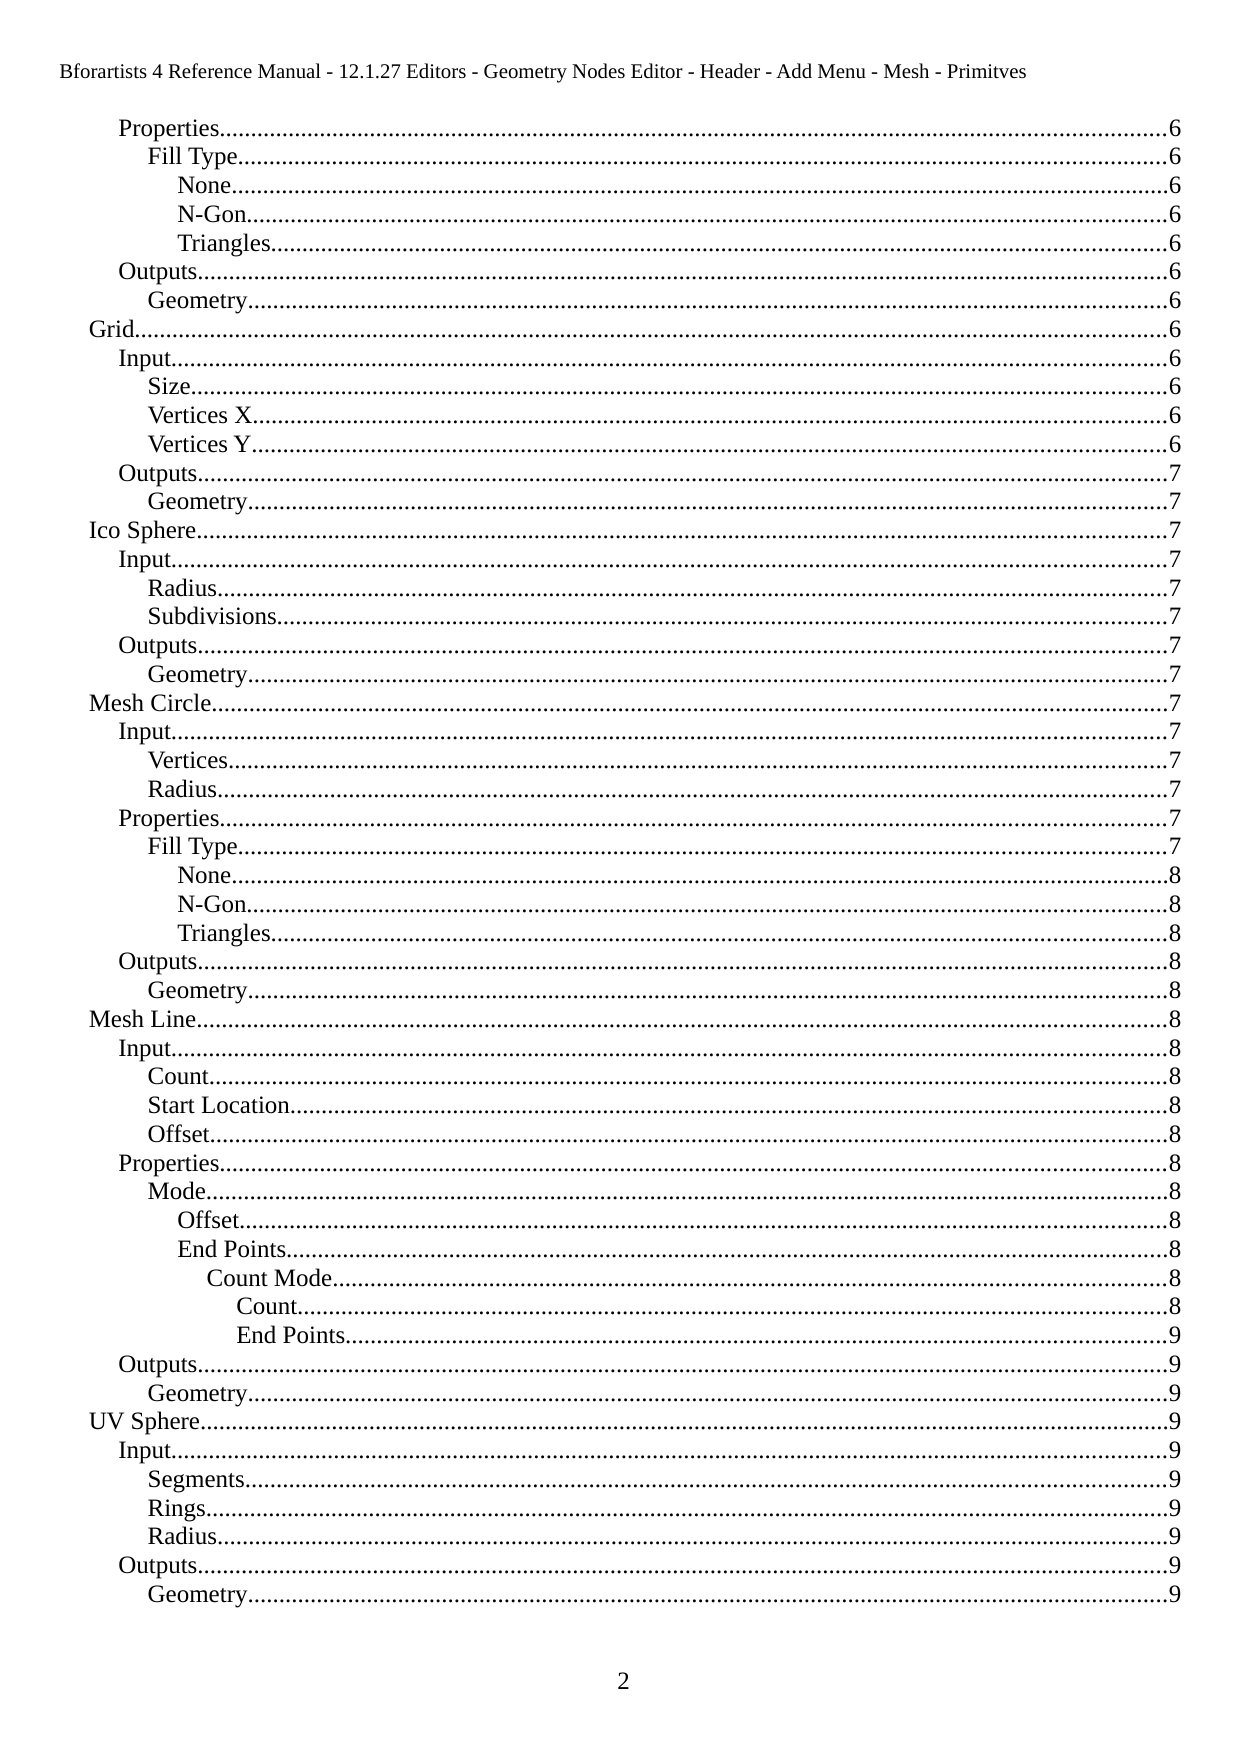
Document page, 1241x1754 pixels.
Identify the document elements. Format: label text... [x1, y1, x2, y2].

text Outputs 7 [118, 458, 1181, 486]
text Radius 9 [147, 1521, 1181, 1550]
text Grid 6 [88, 314, 1181, 343]
text Offset 8 [147, 1119, 1181, 1148]
text Count Mode 8 [206, 1263, 1181, 1291]
text N-Gon 8 [177, 889, 1181, 918]
text Geometry 6 [147, 285, 1181, 314]
text Mode 8 [147, 1176, 1181, 1205]
text None 8 [177, 860, 1181, 889]
text Outputs 6 [118, 256, 1181, 285]
text N-Gon 6 [177, 199, 1181, 228]
text Count 8 [236, 1291, 1181, 1320]
text Geometry 7 [147, 486, 1181, 515]
text Mesh Circle 7 [88, 688, 1181, 716]
text Outputs 7 [118, 630, 1181, 659]
text Outputs 8 [118, 946, 1181, 975]
text Geometry 8 [147, 975, 1181, 1004]
text Radius 7 [147, 774, 1181, 803]
text Mesh Line 8 [88, 1004, 1181, 1033]
text Count 8 [147, 1061, 1181, 1090]
text Triangles 6 [177, 228, 1181, 256]
text Outputs 9 [118, 1550, 1181, 1579]
text Radius 7 [147, 573, 1181, 601]
text Input 9 [118, 1435, 1181, 1464]
text Vertices 7 [147, 745, 1181, 774]
text Properties 6 [118, 113, 1181, 141]
text UV Sphere 9 [88, 1406, 1181, 1435]
text Geometry 9 [147, 1579, 1181, 1608]
text Offset 8 [177, 1205, 1181, 1234]
text Geometry 9 [147, 1378, 1181, 1406]
text Subdivisions 7 [147, 601, 1181, 630]
text Rings 9 [147, 1493, 1181, 1521]
text Geometry 7 [147, 659, 1181, 688]
text Input 7 [118, 544, 1181, 573]
text Vertices X 6 [147, 400, 1181, 429]
text Input 8 [118, 1033, 1181, 1061]
text Properties 7 [118, 803, 1181, 831]
text Segments 9 [147, 1464, 1181, 1493]
text Properties 8 [118, 1148, 1181, 1176]
text Triangles 8 [177, 918, 1181, 946]
text End Points 8 [177, 1234, 1181, 1263]
text Vertices Y 6 [147, 429, 1181, 458]
text Input 6 [118, 343, 1181, 371]
text Outputs 9 [118, 1349, 1181, 1378]
text None 6 [177, 170, 1181, 199]
text Ico Sphere 7 [88, 515, 1181, 544]
text Fill Type 7 [147, 831, 1181, 860]
text Fill Type 6 [147, 141, 1181, 170]
text Input 7 [118, 716, 1181, 745]
text End Points 9 [236, 1320, 1181, 1349]
text Start Location 8 [147, 1090, 1181, 1119]
text Size 6 [147, 371, 1181, 400]
